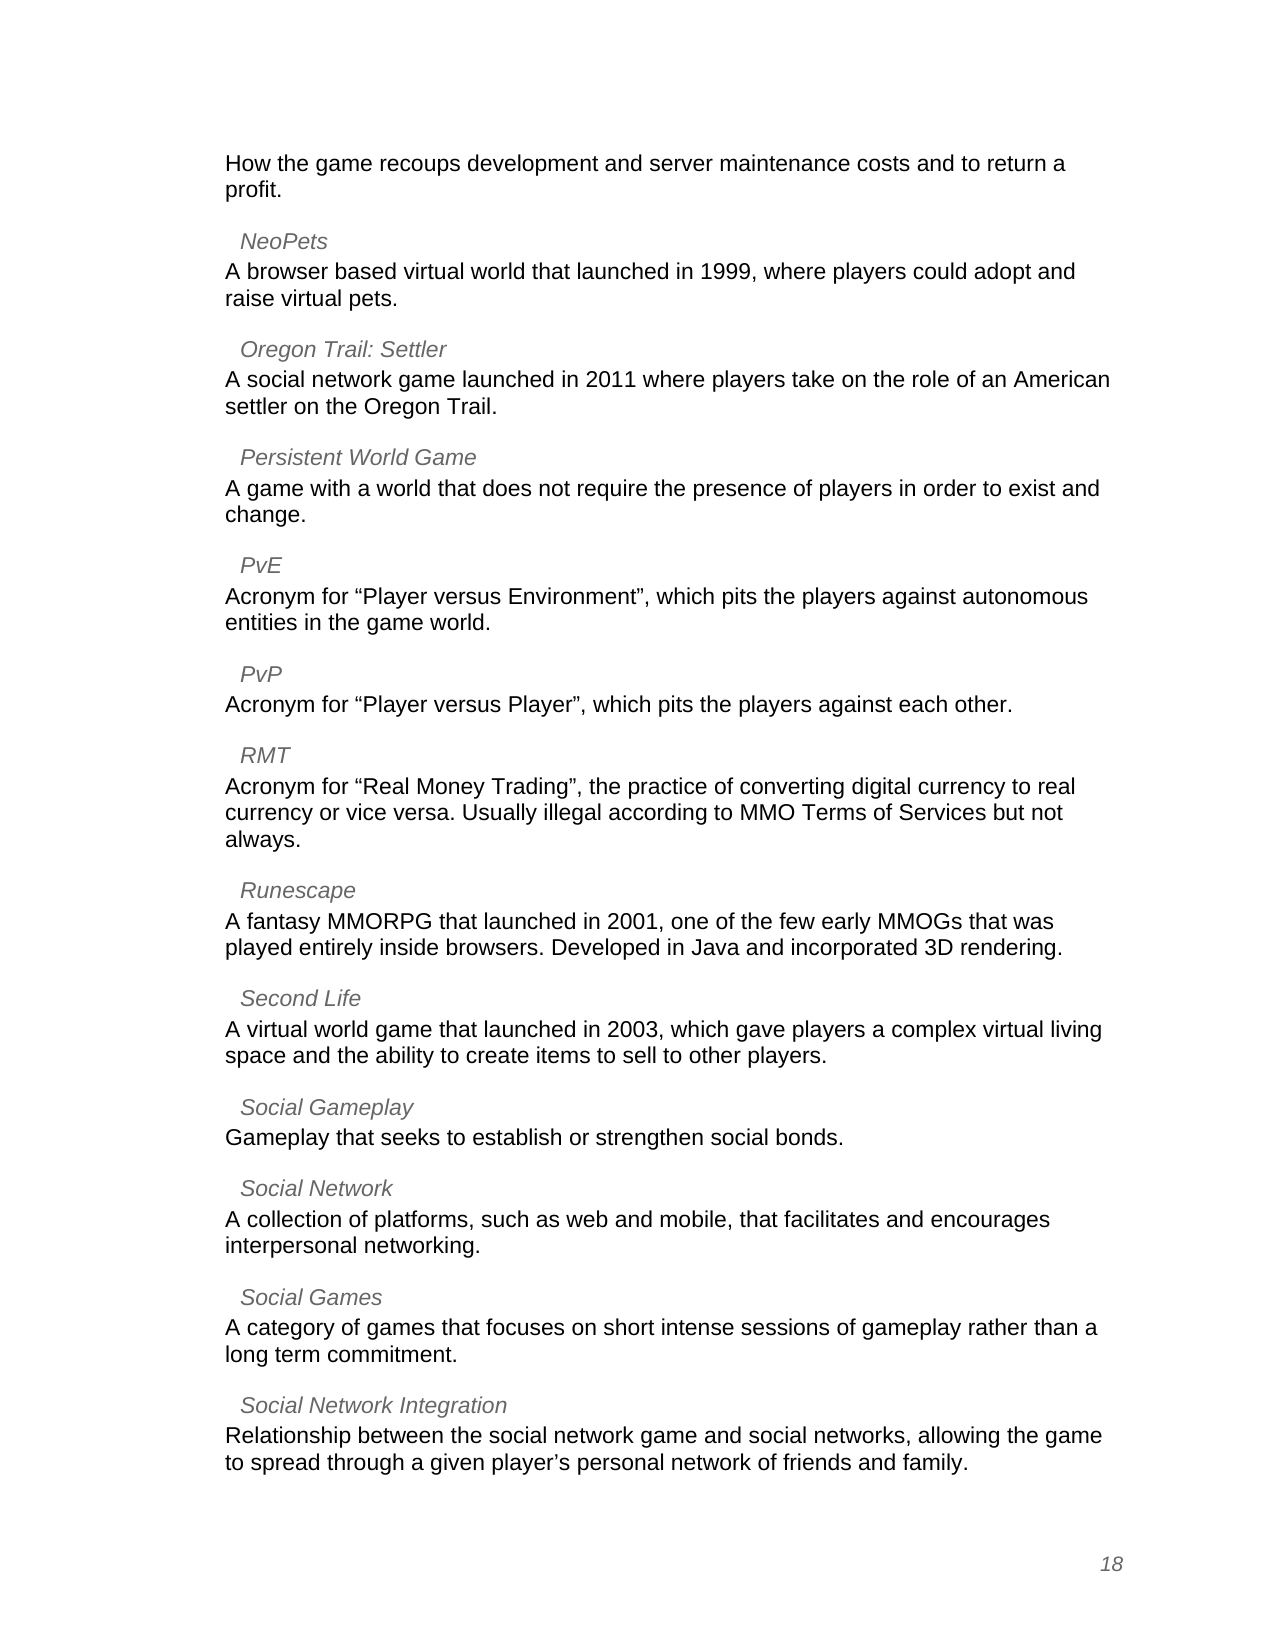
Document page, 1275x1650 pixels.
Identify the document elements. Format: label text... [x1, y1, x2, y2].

subtitle Social Gameplay [150, 1093, 1125, 1120]
subtitle Social Network [150, 1175, 1125, 1202]
text How the game recoups development and server maintenance costs and to return a profit. [225, 150, 1125, 203]
subtitle Social Games [150, 1284, 1125, 1310]
text Acronym for “Real Money Trading”, the practice of converting digital currency to real currency or vice versa. Usually illegal according to MMO Terms of Services but not always. [225, 773, 1125, 852]
subtitle NeoPets [150, 228, 1125, 254]
subtitle Oregon Trail: Settler [150, 336, 1125, 362]
text A fantasy MMORPG that launched in 2001, one of the few early MMOGs that was played entirely inside browsers. Developed in Java and incorporated 3D rendering. [225, 908, 1125, 960]
text A category of games that focuses on short intense sessions of gameplay rather than a long term commitment. [225, 1314, 1125, 1367]
subtitle Social Network Integration [150, 1392, 1125, 1418]
text Acronym for “Player versus Player”, which pits the players against each other. [225, 691, 1125, 717]
text A collection of platforms, such as web and mobile, that facilitates and encourages interpersonal networking. [225, 1206, 1125, 1259]
subtitle Persistent World Game [150, 444, 1125, 471]
text A social network game launched in 2011 where players take on the role of an American settler on the Oregon Trail. [225, 366, 1125, 419]
text A browser based virtual world that launched in 1999, where players could adopt and raise virtual pets. [225, 258, 1125, 311]
text Relationship between the social network game and social networks, allowing the game to spread through a given player’s personal network of friends and family. [225, 1422, 1125, 1475]
text Acronym for “Player versus Environment”, which pits the players against autonomous entities in the game world. [225, 583, 1125, 636]
subtitle RMT [150, 742, 1125, 769]
subtitle PvP [150, 661, 1125, 687]
text A game with a world that does not require the presence of players in order to exist and change. [225, 475, 1125, 527]
subtitle PvE [150, 552, 1125, 579]
subtitle Runescape [150, 877, 1125, 903]
text A virtual world game that launched in 2003, which gave players a complex virtual living space and the ability to create items to sell to other players. [225, 1016, 1125, 1068]
text Gameplay that seeks to establish or strengthen social bonds. [225, 1124, 1125, 1150]
subtitle Second Life [150, 985, 1125, 1012]
